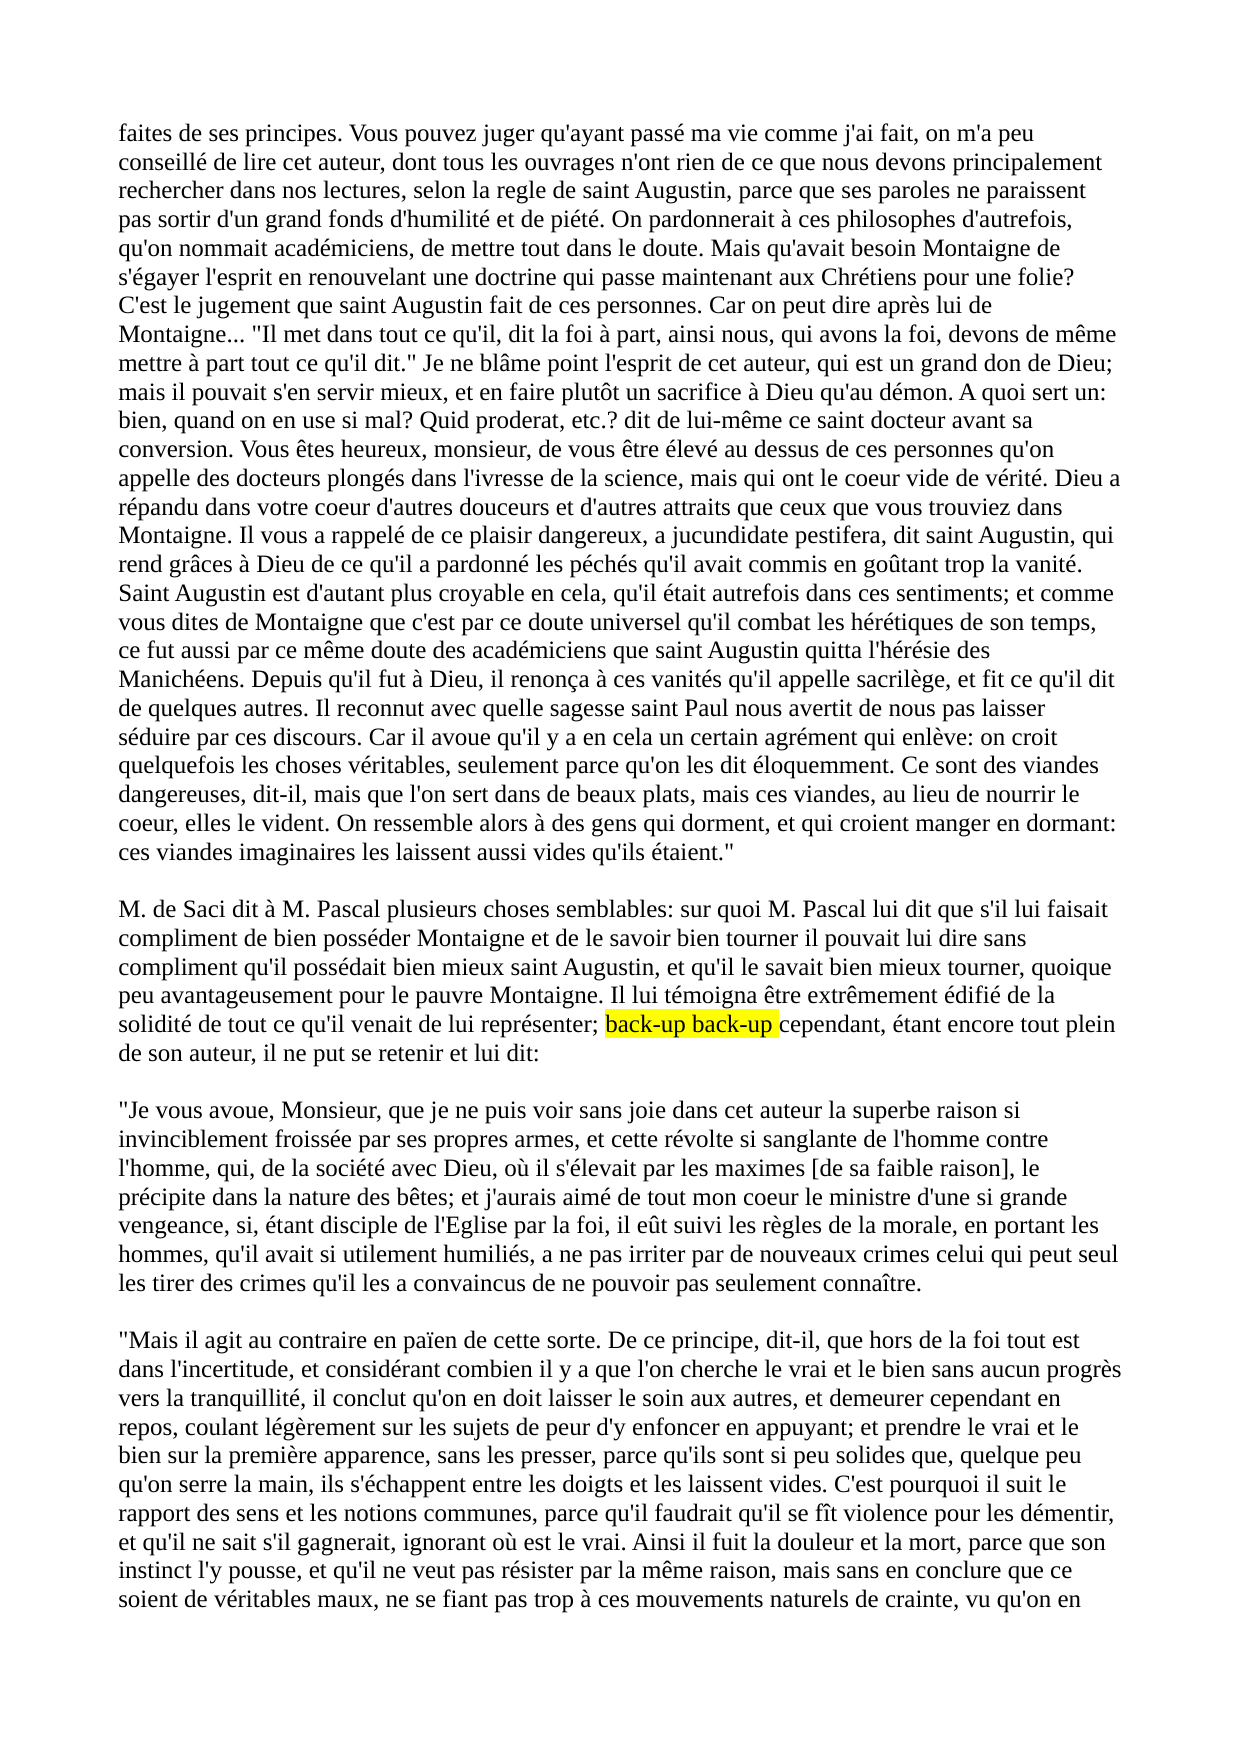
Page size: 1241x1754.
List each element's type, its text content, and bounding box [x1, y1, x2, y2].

text M. de Saci dit à M. Pascal plusieurs choses semblables: sur quoi M. Pascal lui dit que s'il lui faisait compliment de bien posséder Montaigne et de le savoir bien tourner il pouvait lui dire sans compliment qu'il possédait bien mieux saint Augustin, et qu'il le savait bien mieux tourner, quoique peu avantageusement pour le pauvre Montaigne. Il lui témoigna être extrêmement édifié de la solidité de tout ce qu'il venait de lui représenter; back-up back-up cependant, étant encore tout plein de son auteur, il ne put se retenir et lui dit: [118, 894, 1122, 1067]
text faites de ses principes. Vous pouvez juger qu'ayant passé ma vie comme j'ai fait, on m'a peu conseillé de lire cet auteur, dont tous les ouvrages n'ont rien de ce que nous devons principalement rechercher dans nos lectures, selon la regle de saint Augustin, parce que ses paroles ne paraissent pas sortir d'un grand fonds d'humilité et de piété. On pardonnerait à ces philosophes d'autrefois, qu'on nommait académiciens, de mettre tout dans le doute. Mais qu'avait besoin Montaigne de s'égayer l'esprit en renouvelant une doctrine qui passe maintenant aux Chrétiens pour une folie? C'est le jugement que saint Augustin fait de ces personnes. Car on peut dire après lui de Montaigne... "Il met dans tout ce qu'il, dit la foi à part, ainsi nous, qui avons la foi, devons de même mettre à part tout ce qu'il dit." Je ne blâme point l'esprit de cet auteur, qui est un grand don de Dieu; mais il pouvait s'en servir mieux, et en faire plutôt un sacrifice à Dieu qu'au démon. A quoi sert un: bien, quand on en use si mal? Quid proderat, etc.? dit de lui-même ce saint docteur avant sa conversion. Vous êtes heureux, monsieur, de vous être élevé au dessus de ces personnes qu'on appelle des docteurs plongés dans l'ivresse de la science, mais qui ont le coeur vide de vérité. Dieu a répandu dans votre coeur d'autres douceurs et d'autres attraits que ceux que vous trouviez dans Montaigne. Il vous a rappelé de ce plaisir dangereux, a jucundidate pestifera, dit saint Augustin, qui rend grâces à Dieu de ce qu'il a pardonné les péchés qu'il avait commis en goûtant trop la vanité. Saint Augustin est d'autant plus croyable en cela, qu'il était autrefois dans ces sentiments; et comme vous dites de Montaigne que c'est par ce doute universel qu'il combat les hérétiques de son temps, ce fut aussi par ce même doute des académiciens que saint Augustin quitta l'hérésie des Manichéens. Depuis qu'il fut à Dieu, il renonça à ces vanités qu'il appelle sacrilège, et fit ce qu'il dit de quelques autres. Il reconnut avec quelle sagesse saint Paul nous avertit de nous pas laisser séduire par ces discours. Car il avoue qu'il y a en cela un certain agrément qui enlève: on croit quelquefois les choses véritables, seulement parce qu'on les dit éloquemment. Ce sont des viandes dangereuses, dit-il, mais que l'on sert dans de beaux plats, mais ces viandes, au lieu de nourrir le coeur, elles le vident. On ressemble alors à des gens qui dorment, et qui croient manger en dormant: ces viandes imaginaires les laissent aussi vides qu'ils étaient." [118, 118, 1122, 866]
text "Mais il agit au contraire en païen de cette sorte. De ce principe, dit-il, que hors de la foi tout est dans l'incertitude, et considérant combien il y a que l'on cherche le vrai et le bien sans aucun progrès vers la tranquillité, il conclut qu'on en doit laisser le soin aux autres, et demeurer cependant en repos, coulant légèrement sur les sujets de peur d'y enfoncer en appuyant; et prendre le vrai et le bien sur la première apparence, sans les presser, parce qu'ils sont si peu solides que, quelque peu qu'on serre la main, ils s'échappent entre les doigts et les laissent vides. C'est pourquoi il suit le rapport des sens et les notions communes, parce qu'il faudrait qu'il se fît violence pour les démentir, et qu'il ne sait s'il gagnerait, ignorant où est le vrai. Ainsi il fuit la douleur et la mort, parce que son instinct l'y pousse, et qu'il ne veut pas résister par la même raison, mais sans en conclure que ce soient de véritables maux, ne se fiant pas trop à ces mouvements naturels de crainte, vu qu'on en [118, 1326, 1122, 1613]
text "Je vous avoue, Monsieur, que je ne puis voir sans joie dans cet auteur la superbe raison si invinciblement froissée par ses propres armes, et cette révolte si sanglante de l'homme contre l'homme, qui, de la société avec Dieu, où il s'élevait par les maximes [de sa faible raison], le précipite dans la nature des bêtes; et j'aurais aimé de tout mon coeur le ministre d'une si grande vengeance, si, étant disciple de l'Eglise par la foi, il eût suivi les règles de la morale, en portant les hommes, qu'il avait si utilement humiliés, a ne pas irriter par de nouveaux crimes celui qui peut seul les tirer des crimes qu'il les a convaincus de ne pouvoir pas seulement connaître. [118, 1096, 1122, 1297]
